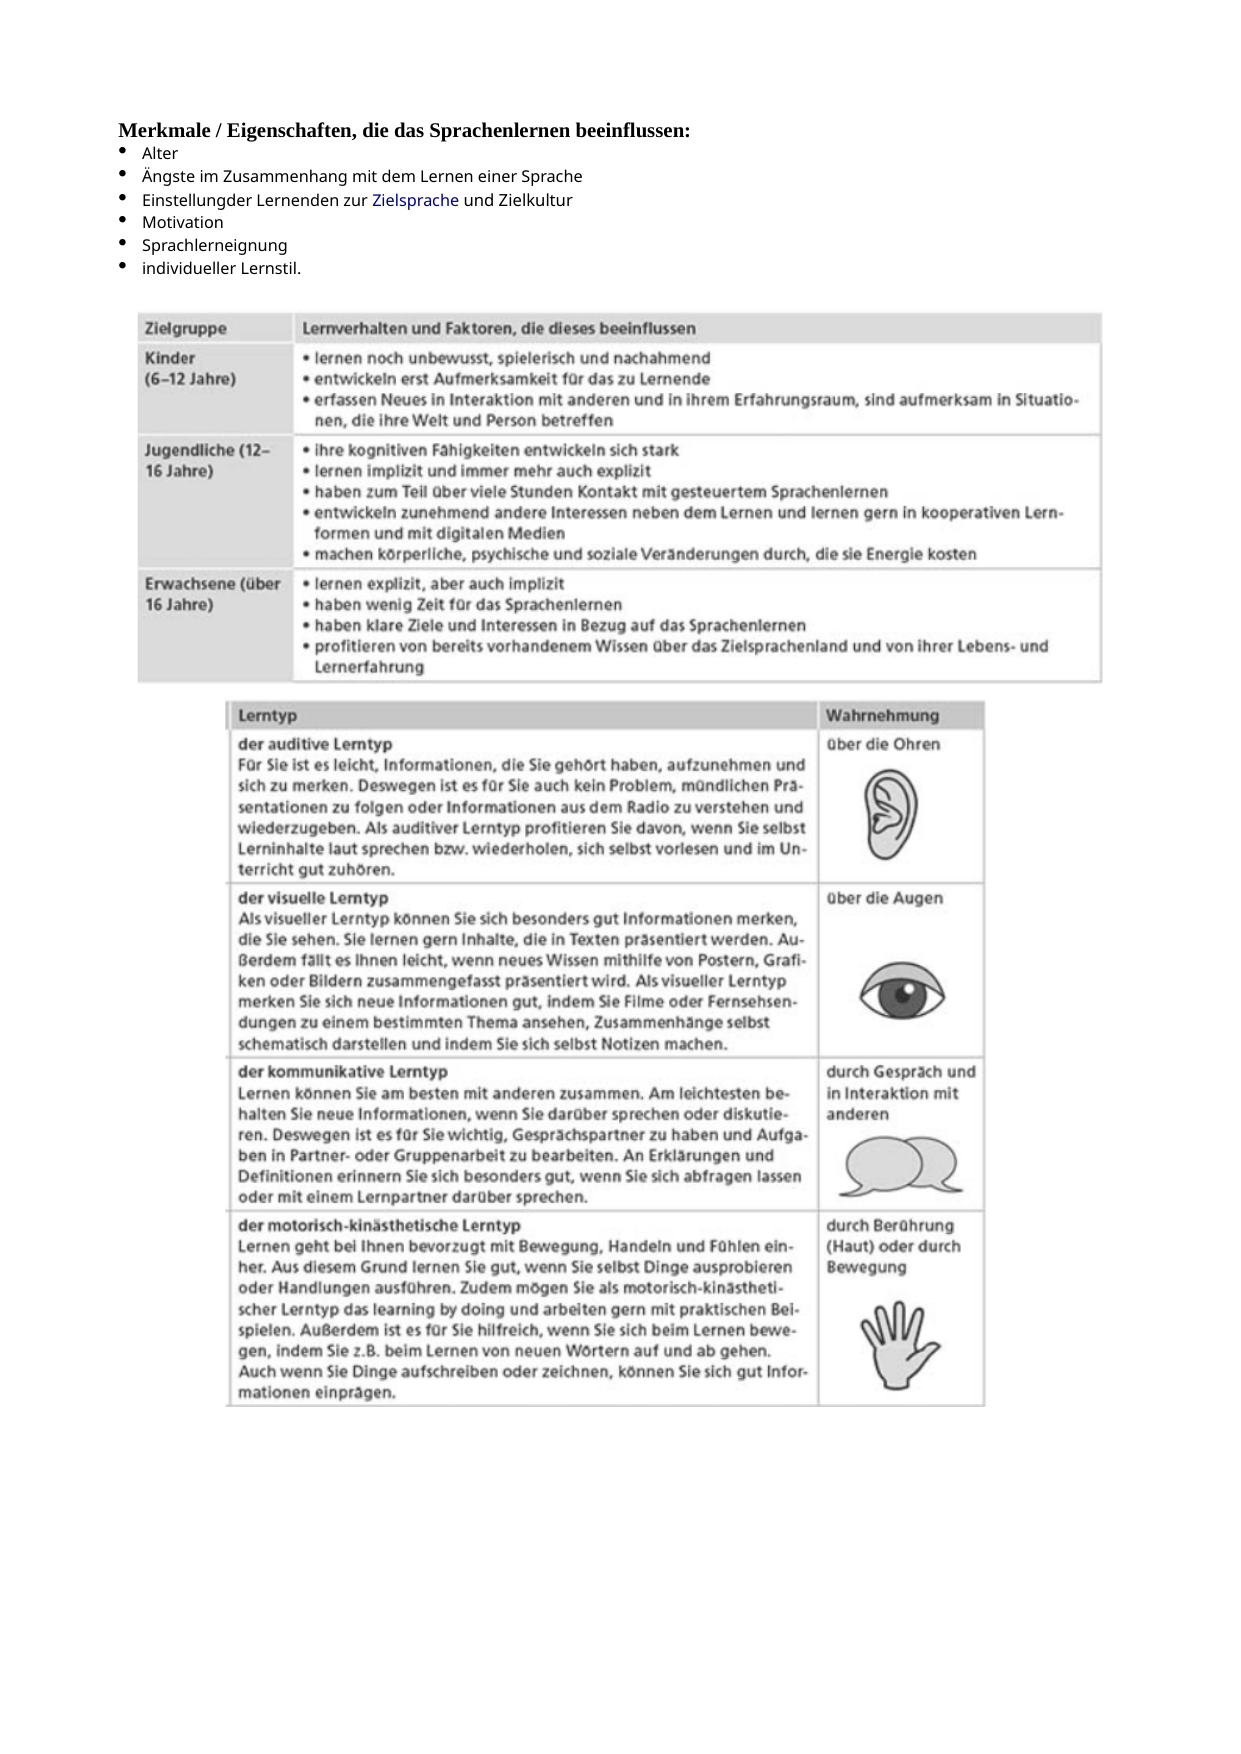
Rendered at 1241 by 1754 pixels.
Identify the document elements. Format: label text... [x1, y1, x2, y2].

list Alter [118, 142, 1122, 165]
picture [225, 696, 991, 1407]
list Einstellungder Lernenden zur Zielsprache und Zielkultur [118, 188, 1122, 211]
list Motivation [118, 211, 1122, 234]
list individueller Lernstil. [118, 257, 1122, 280]
list Ängste im Zusammenhang mit dem Lernen einer Sprache [118, 165, 1122, 188]
list Sprachlerneignung [118, 234, 1122, 257]
text Merkmale / Eigenschaften, die das Sprachenlernen beeinflussen: [118, 118, 1122, 142]
picture [137, 308, 1103, 684]
